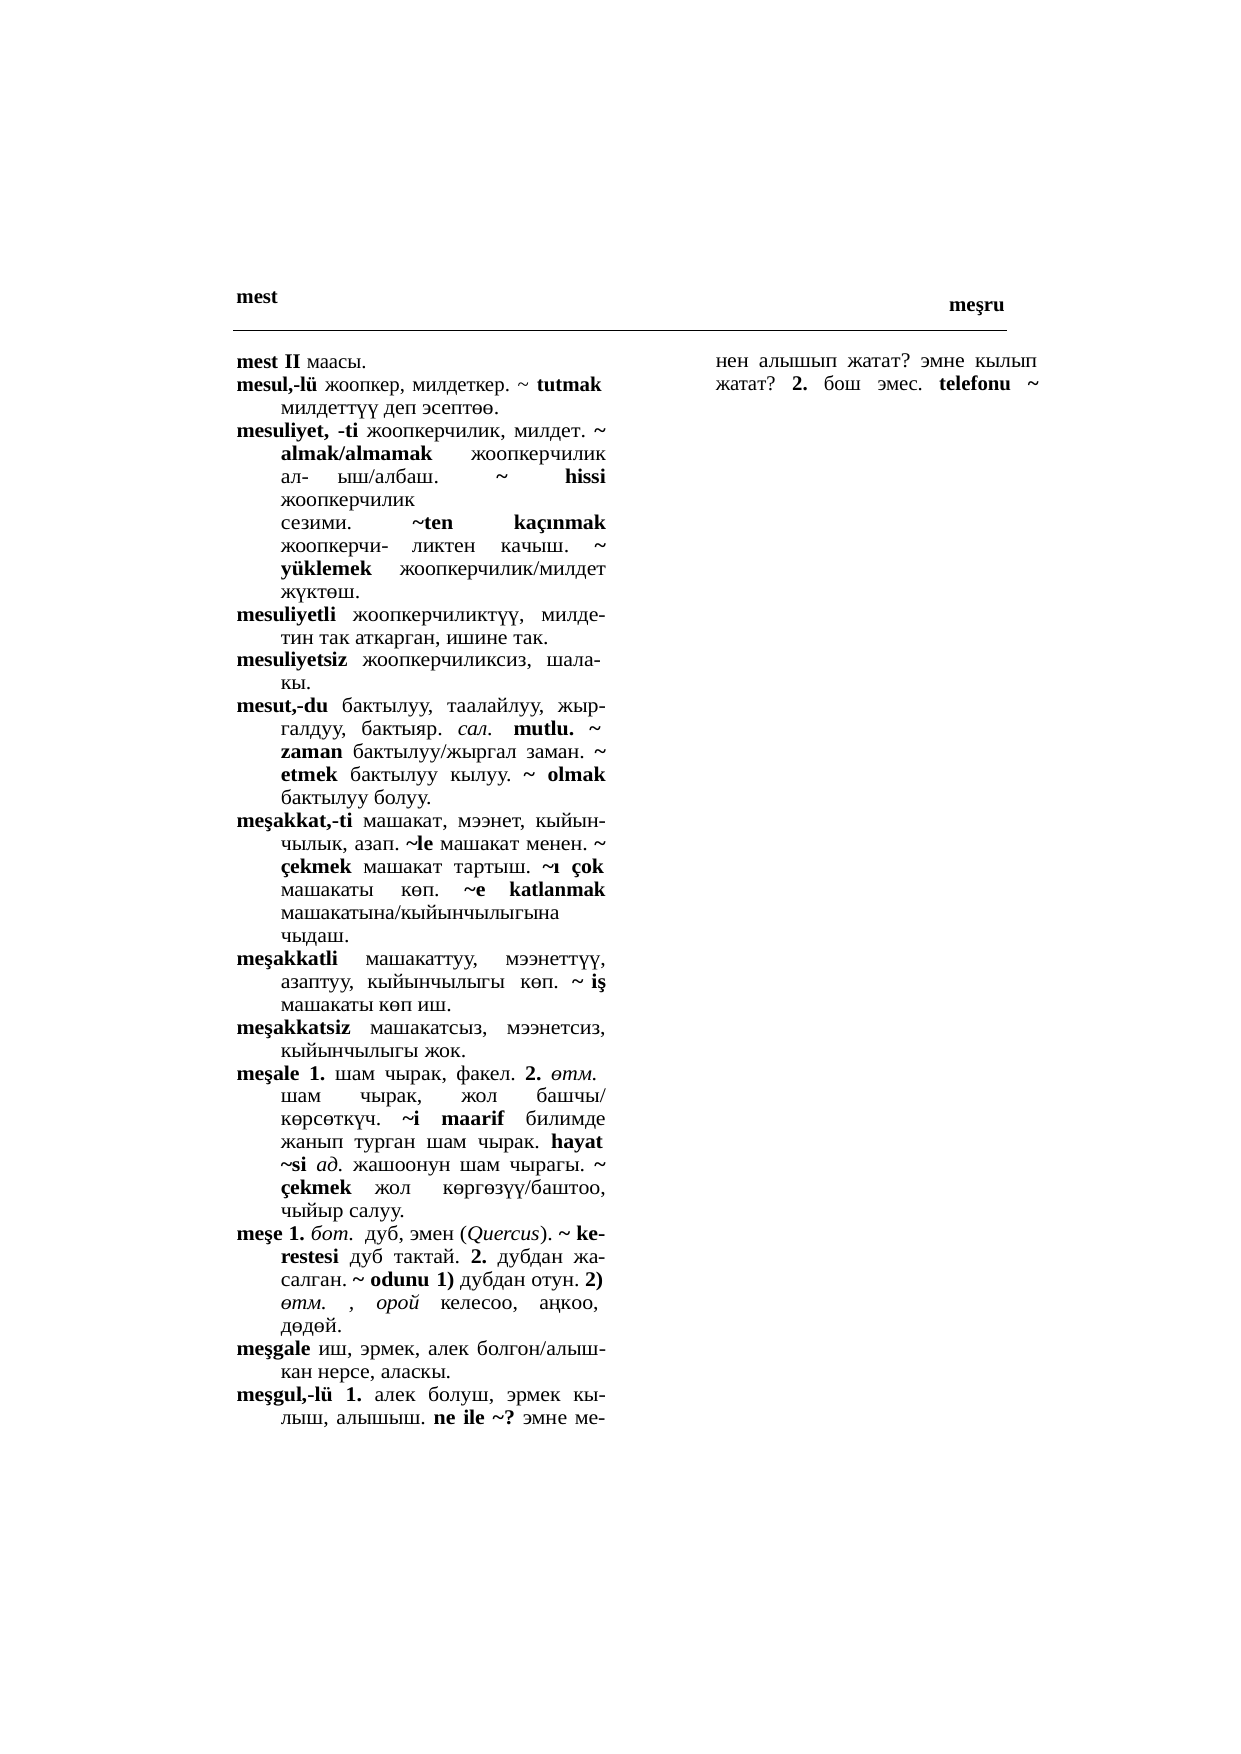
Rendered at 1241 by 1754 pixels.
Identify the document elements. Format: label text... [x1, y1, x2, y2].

text meşgale иш, эрмек, алек болгон/алыш- кан нерсе, аласкы. [236, 1337, 606, 1383]
text өтм. , орой келесоо, аңкоо, дөдөй. [281, 1291, 598, 1337]
text машакаты көп. ~e katlanmak машакатына/кыйынчылыгына чыдаш. [281, 878, 606, 947]
text zaman бактылуу/жыргал заман. ~ etmek бактылуу кылуу. ~ olmak бактылуу болуу. [281, 740, 606, 809]
text mesut,-du бактылуу, таалайлуу, жыр- галдуу, бактыяр. сал. mutlu. ~ [236, 694, 606, 740]
text meşgul,-lü 1. алек болуш, эрмек кы- лыш, алышыш. ne ile ~? эмне ме- [236, 1383, 606, 1429]
text meşakkat,-ti машакат, мээнет, кыйын- чылык, азап. ~le машакат менен. ~ çekmek машакат тартыш. ~ı çok [236, 809, 606, 878]
text mesul,-lü жоопкер, милдеткер. ~ tutmak [236, 373, 606, 396]
text кы. [281, 671, 312, 694]
text meşale 1. шам чырак, факел. 2. өтм. [236, 1062, 606, 1084]
text жатат? 2. бош эмес. telefonu ~ [716, 372, 1065, 395]
text сезими. ~ten kaçınmak жоопкерчи- ликтен качыш. ~ yüklemek жоопкерчилик/милдет жүктөш. [281, 511, 606, 603]
text meşe 1. бот. дуб, эмен (Quercus). ~ ke- restesi дуб тактай. 2. дубдан жа- салган. ~ odunu 1) дубдан отун. 2) [236, 1222, 606, 1291]
text шам чырак, жол башчы/ көрсөткүч. ~i maarif билимде жанып турган шам чырак. hayat [281, 1084, 606, 1153]
text mesuliyet, -ti жоопкерчилик, милдет. ~ almak/almamak жоопкерчилик ал- ыш/албаш. ~ hissi жоопкерчилик [236, 419, 606, 511]
text mest [236, 284, 278, 308]
text mest II маасы. [236, 349, 606, 373]
text милдеттүү деп эсептөө. [281, 396, 499, 419]
text meşru [888, 292, 1065, 316]
text mesuliyetli жоопкерчиликтүү, милде- тин так аткарган, ишине так. [236, 603, 606, 649]
text mesuliyetsiz жоопкерчиликсиз, шала- [236, 649, 606, 671]
text meşakkatsiz машакатсыз, мээнетсиз, кыйынчылыгы жок. [236, 1016, 606, 1062]
text ~si ад. жашоонун шам чырагы. ~ çekmek жол көргөзүү/баштоо, чыйыр салуу. [281, 1153, 606, 1222]
text нен алышып жатат? эмне кылып [671, 349, 1065, 372]
text meşakkatli машакаттуу, мээнеттүү, азаптуу, кыйынчылыгы көп. ~ iş машакаты көп иш. [236, 947, 606, 1016]
